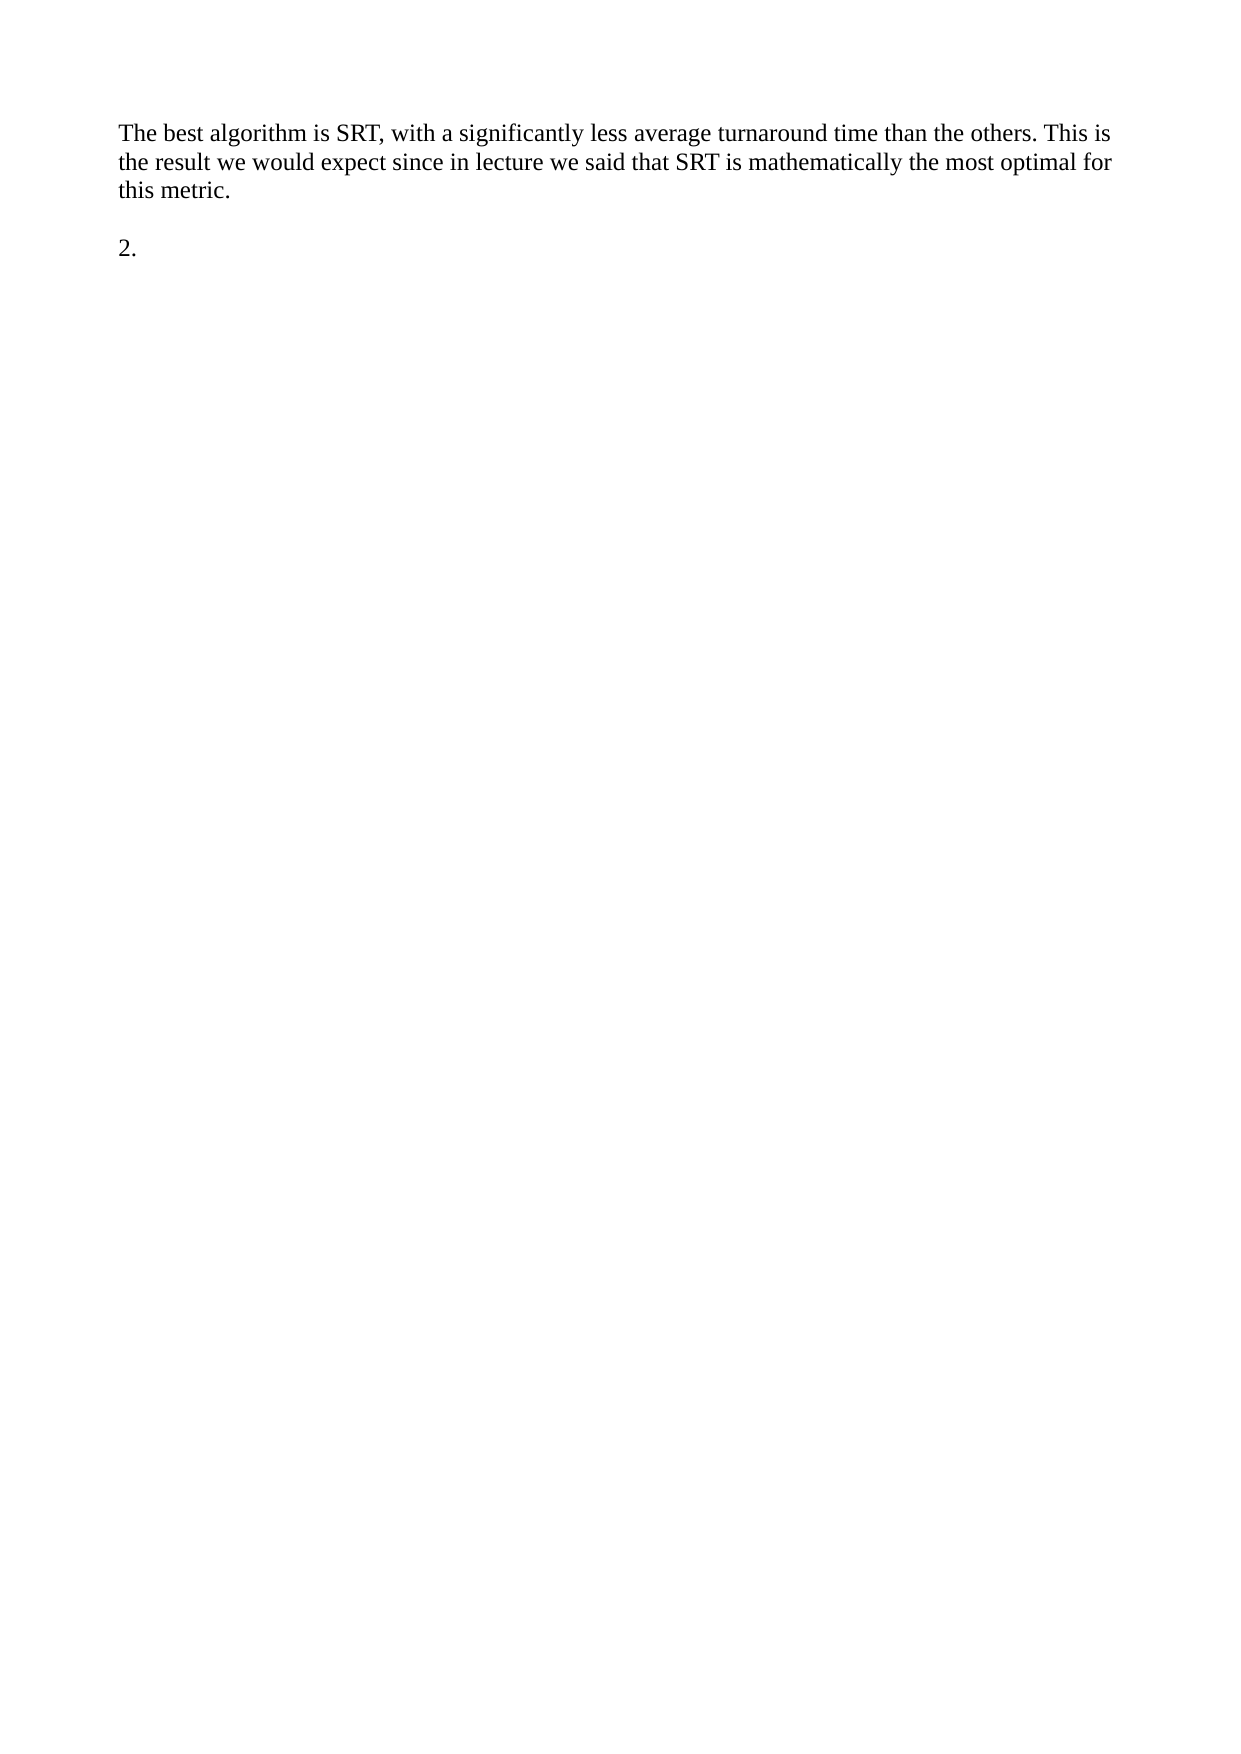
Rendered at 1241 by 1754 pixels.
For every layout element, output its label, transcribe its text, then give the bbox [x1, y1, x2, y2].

text The best algorithm is SRT, with a significantly less average turnaround time than the others. This is the result we would expect since in lecture we said that SRT is mathematically the most optimal for this metric. [118, 118, 1122, 204]
text 2. [118, 233, 1122, 262]
